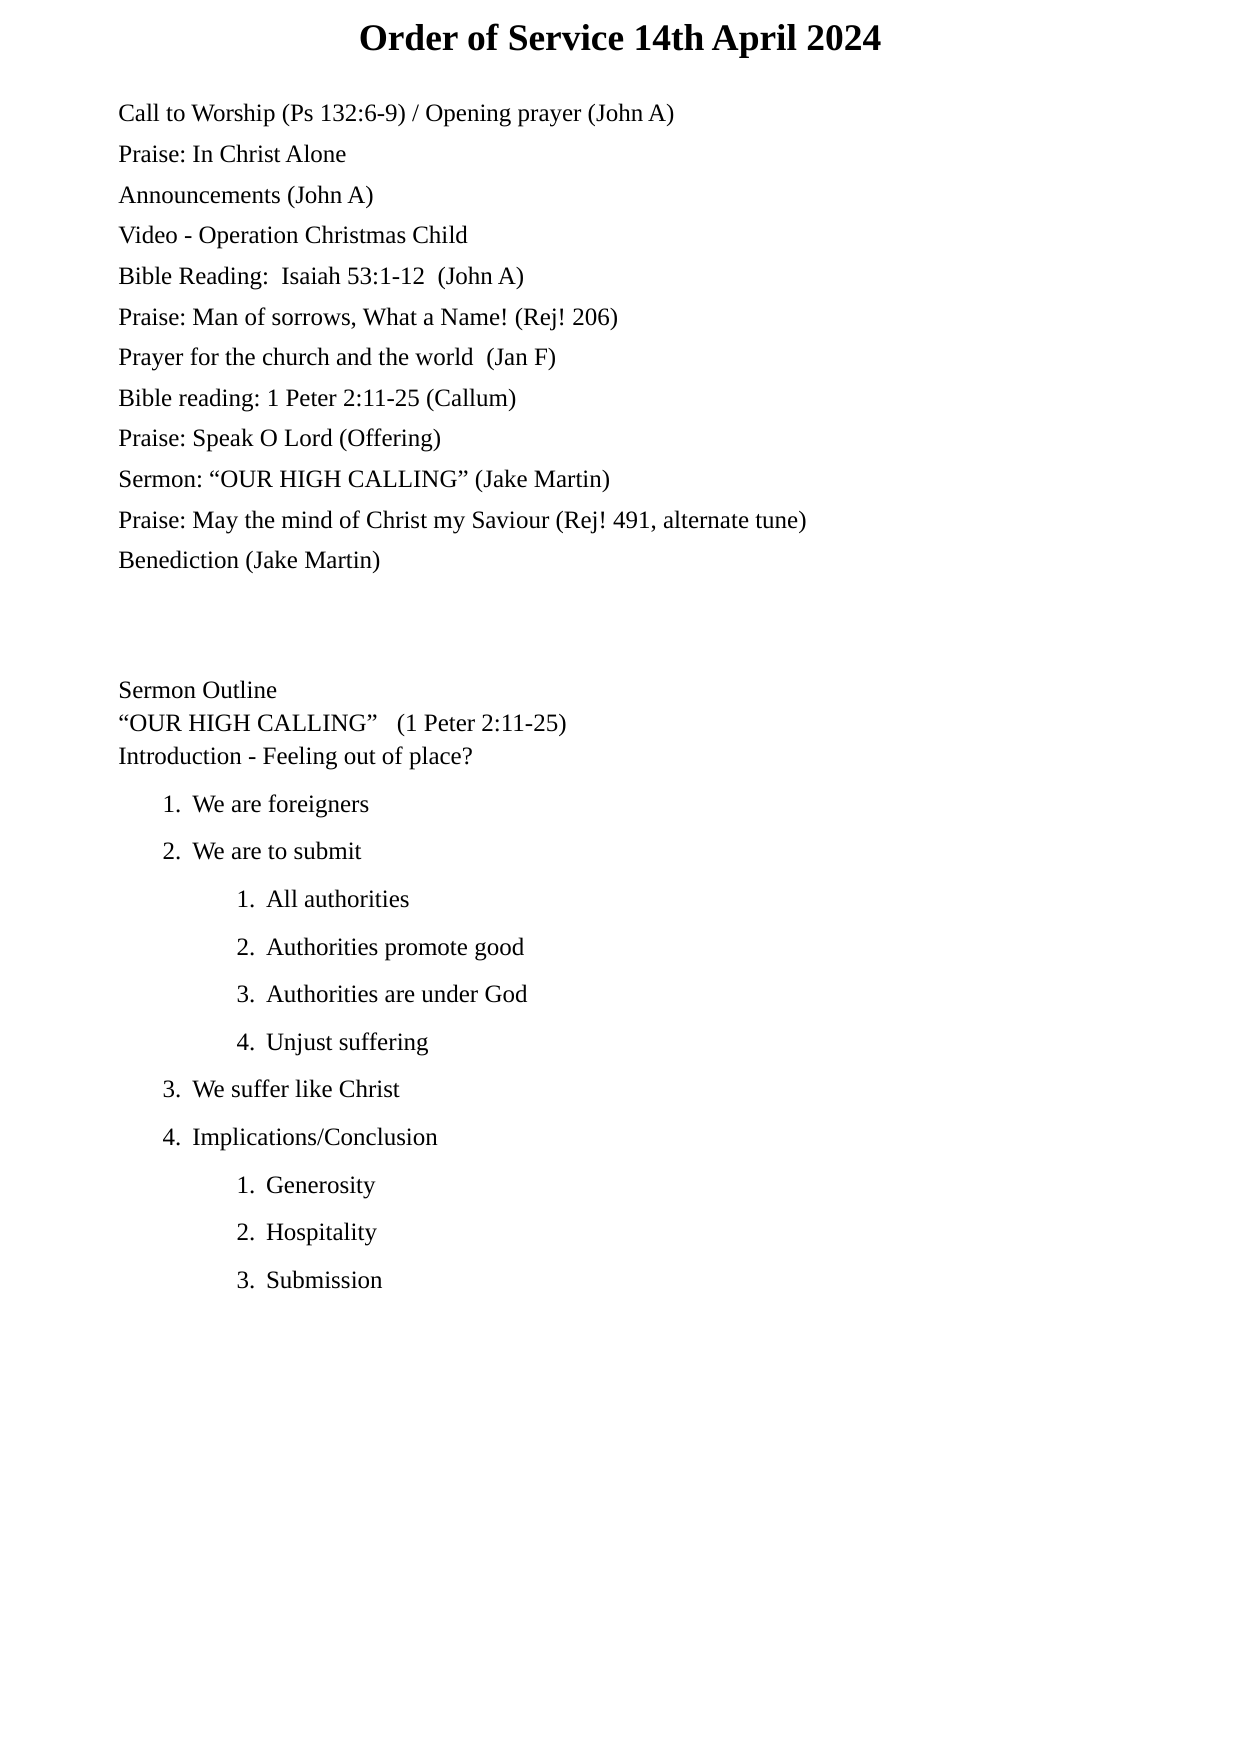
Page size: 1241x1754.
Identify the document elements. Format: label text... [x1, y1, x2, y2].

text Bible Reading: Isaiah 53:1-12 (John A) [118, 261, 1122, 290]
list All authorities [236, 884, 1122, 913]
text Bible reading: 1 Peter 2:11-25 (Callum) [118, 383, 1122, 412]
text Praise: May the mind of Christ my Saviour (Rej! 491, alternate tune) [118, 505, 1122, 533]
list Unjust suffering [236, 1027, 1122, 1056]
list We are foreigners [162, 789, 1122, 818]
text Video - Operation Christmas Child [118, 220, 1122, 249]
list We suffer like Christ [162, 1074, 1122, 1103]
text Praise: Speak O Lord (Offering) [118, 423, 1122, 452]
list Generosity [236, 1170, 1122, 1198]
list We are to submit [162, 836, 1122, 865]
list Authorities are under God [236, 979, 1122, 1008]
text Sermon: “OUR HIGH CALLING” (Jake Martin) [118, 464, 1122, 493]
text Sermon Outline “OUR HIGH CALLING” (1 Peter 2:11-25) Introduction - Feeling out of place? [118, 675, 1122, 770]
list Hospitality [236, 1217, 1122, 1246]
text Prayer for the church and the world (Jan F) [118, 342, 1122, 371]
text Call to Worship (Ps 132:6-9) / Opening prayer (John A) [118, 98, 1122, 127]
text Praise: Man of sorrows, What a Name! (Rej! 206) [118, 302, 1122, 330]
text Praise: In Christ Alone [118, 139, 1122, 168]
list Authorities promote good [236, 932, 1122, 960]
text Announcements (John A) [118, 180, 1122, 208]
list Implications/Conclusion [162, 1122, 1122, 1151]
text Benediction (Jake Martin) [118, 545, 1122, 574]
list Submission [236, 1265, 1122, 1294]
